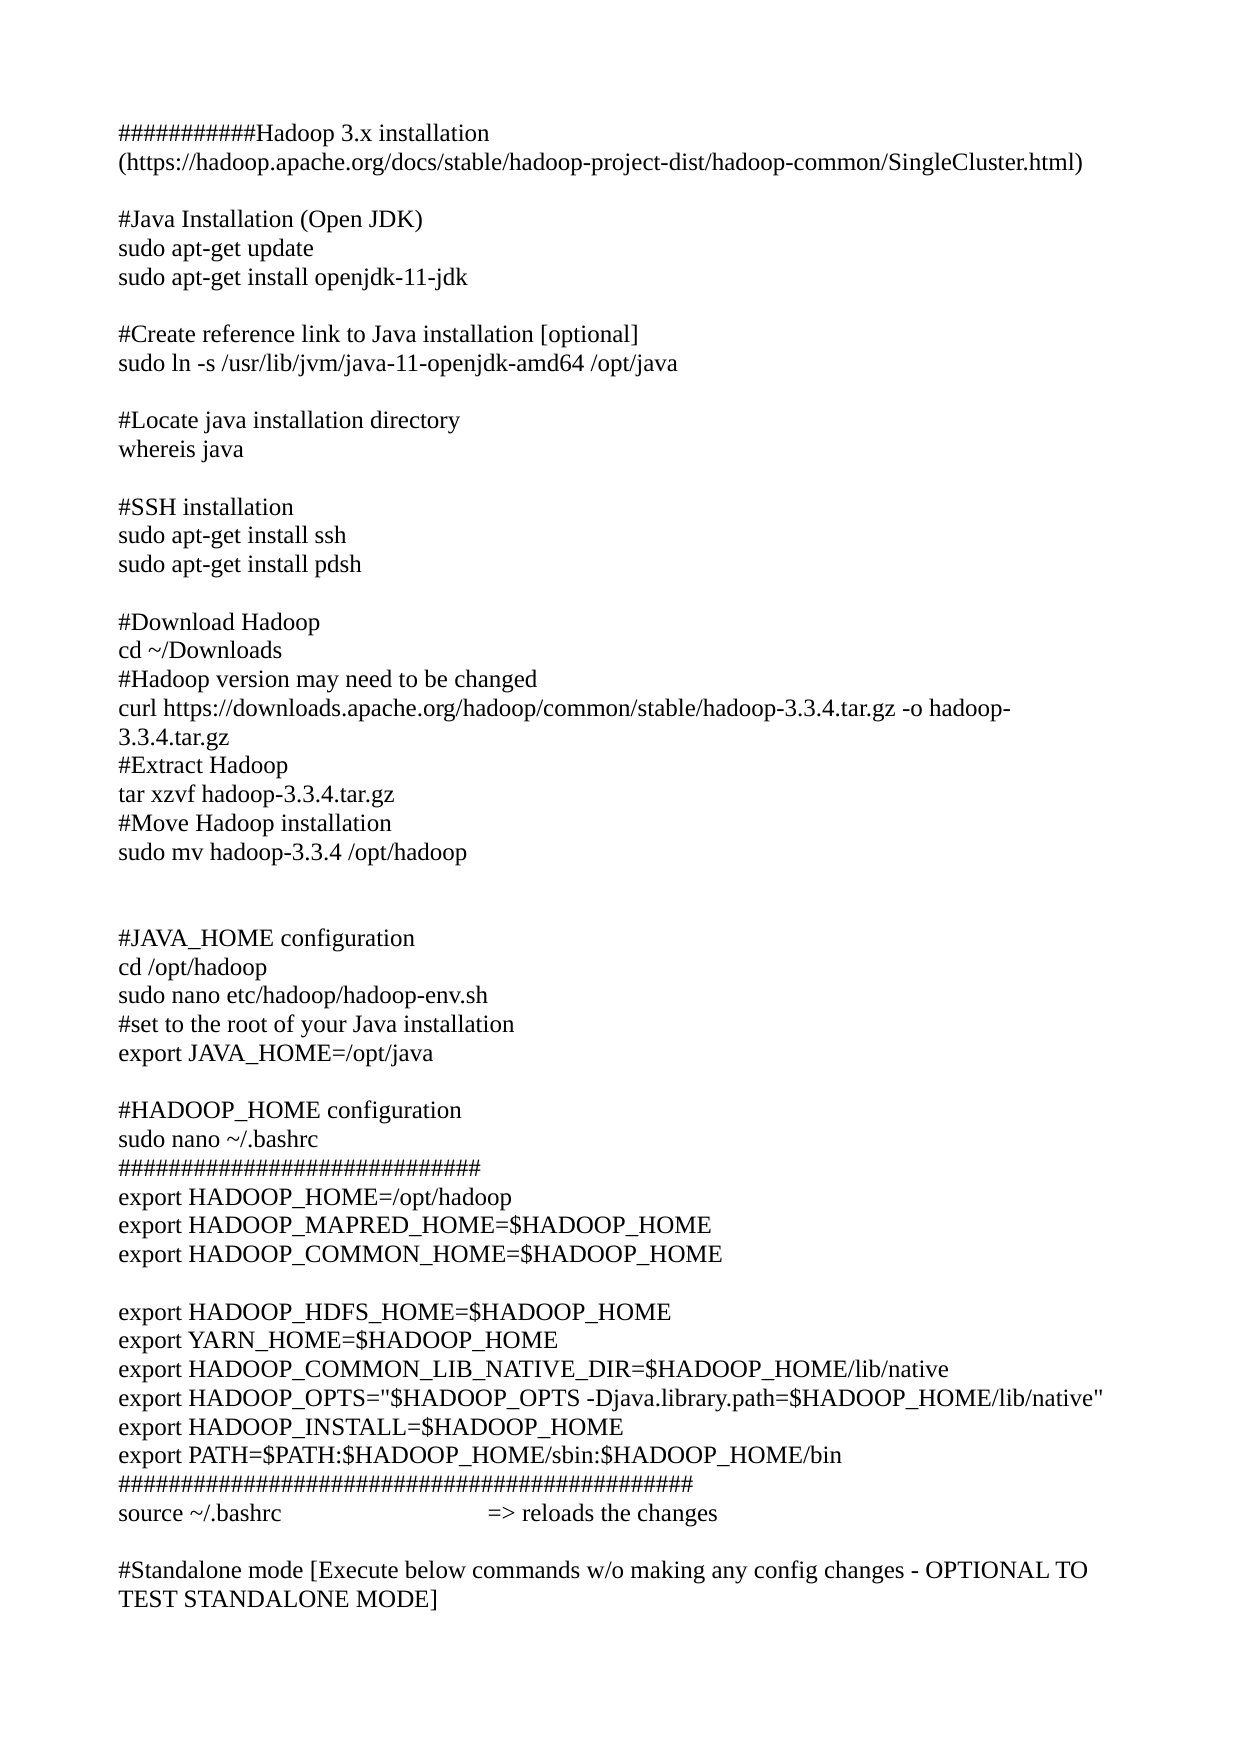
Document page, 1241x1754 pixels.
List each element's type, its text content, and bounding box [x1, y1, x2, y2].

text export PATH=$PATH:$HADOOP_HOME/sbin:$HADOOP_HOME/bin [118, 1441, 1122, 1469]
text tar xzvf hadoop-3.3.4.tar.gz [118, 779, 1122, 808]
text ############################################## [118, 1469, 1122, 1498]
text sudo apt-get install ssh [118, 521, 1122, 549]
text (https://hadoop.apache.org/docs/stable/hadoop-project-dist/hadoop-common/SingleCluster.html) [118, 147, 1122, 176]
text sudo apt-get install pdsh [118, 549, 1122, 578]
text #set to the root of your Java installation [118, 1009, 1122, 1038]
text sudo nano etc/hadoop/hadoop-env.sh [118, 981, 1122, 1009]
text #Create reference link to Java installation [optional] [118, 319, 1122, 348]
text #Extract Hadoop [118, 751, 1122, 779]
text export HADOOP_COMMON_LIB_NATIVE_DIR=$HADOOP_HOME/lib/native [118, 1354, 1122, 1383]
text ###########Hadoop 3.x installation [118, 118, 1122, 147]
text whereis java [118, 434, 1122, 463]
text curl https://downloads.apache.org/hadoop/common/stable/hadoop-3.3.4.tar.gz -o hadoop-3.3.4.tar.gz [118, 693, 1122, 751]
text sudo ln -s /usr/lib/jvm/java-11-openjdk-amd64 /opt/java [118, 348, 1122, 377]
text export HADOOP_OPTS="$HADOOP_OPTS -Djava.library.path=$HADOOP_HOME/lib/native" [118, 1383, 1122, 1412]
text export HADOOP_HDFS_HOME=$HADOOP_HOME [118, 1297, 1122, 1326]
text cd ~/Downloads [118, 636, 1122, 664]
text export HADOOP_MAPRED_HOME=$HADOOP_HOME [118, 1211, 1122, 1239]
text sudo nano ~/.bashrc [118, 1124, 1122, 1153]
text #Standalone mode [Execute below commands w/o making any config changes - OPTIONAL TO TEST STANDALONE MODE] [118, 1556, 1122, 1613]
text sudo apt-get update [118, 233, 1122, 262]
text #SSH installation [118, 492, 1122, 521]
text sudo mv hadoop-3.3.4 /opt/hadoop [118, 837, 1122, 866]
text export JAVA_HOME=/opt/java [118, 1038, 1122, 1067]
text source ~/.bashrc => reloads the changes [118, 1498, 1122, 1527]
text cd /opt/hadoop [118, 952, 1122, 981]
text export HADOOP_INSTALL=$HADOOP_HOME [118, 1412, 1122, 1441]
text #HADOOP_HOME configuration [118, 1096, 1122, 1124]
text export YARN_HOME=$HADOOP_HOME [118, 1326, 1122, 1354]
text ############################# [118, 1153, 1122, 1182]
text #Locate java installation directory [118, 406, 1122, 434]
text export HADOOP_HOME=/opt/hadoop [118, 1182, 1122, 1211]
text #Java Installation (Open JDK) [118, 204, 1122, 233]
text #JAVA_HOME configuration [118, 923, 1122, 952]
text sudo apt-get install openjdk-11-jdk [118, 262, 1122, 291]
text export HADOOP_COMMON_HOME=$HADOOP_HOME [118, 1239, 1122, 1268]
text #Download Hadoop [118, 607, 1122, 636]
text #Move Hadoop installation [118, 808, 1122, 837]
text #Hadoop version may need to be changed [118, 664, 1122, 693]
